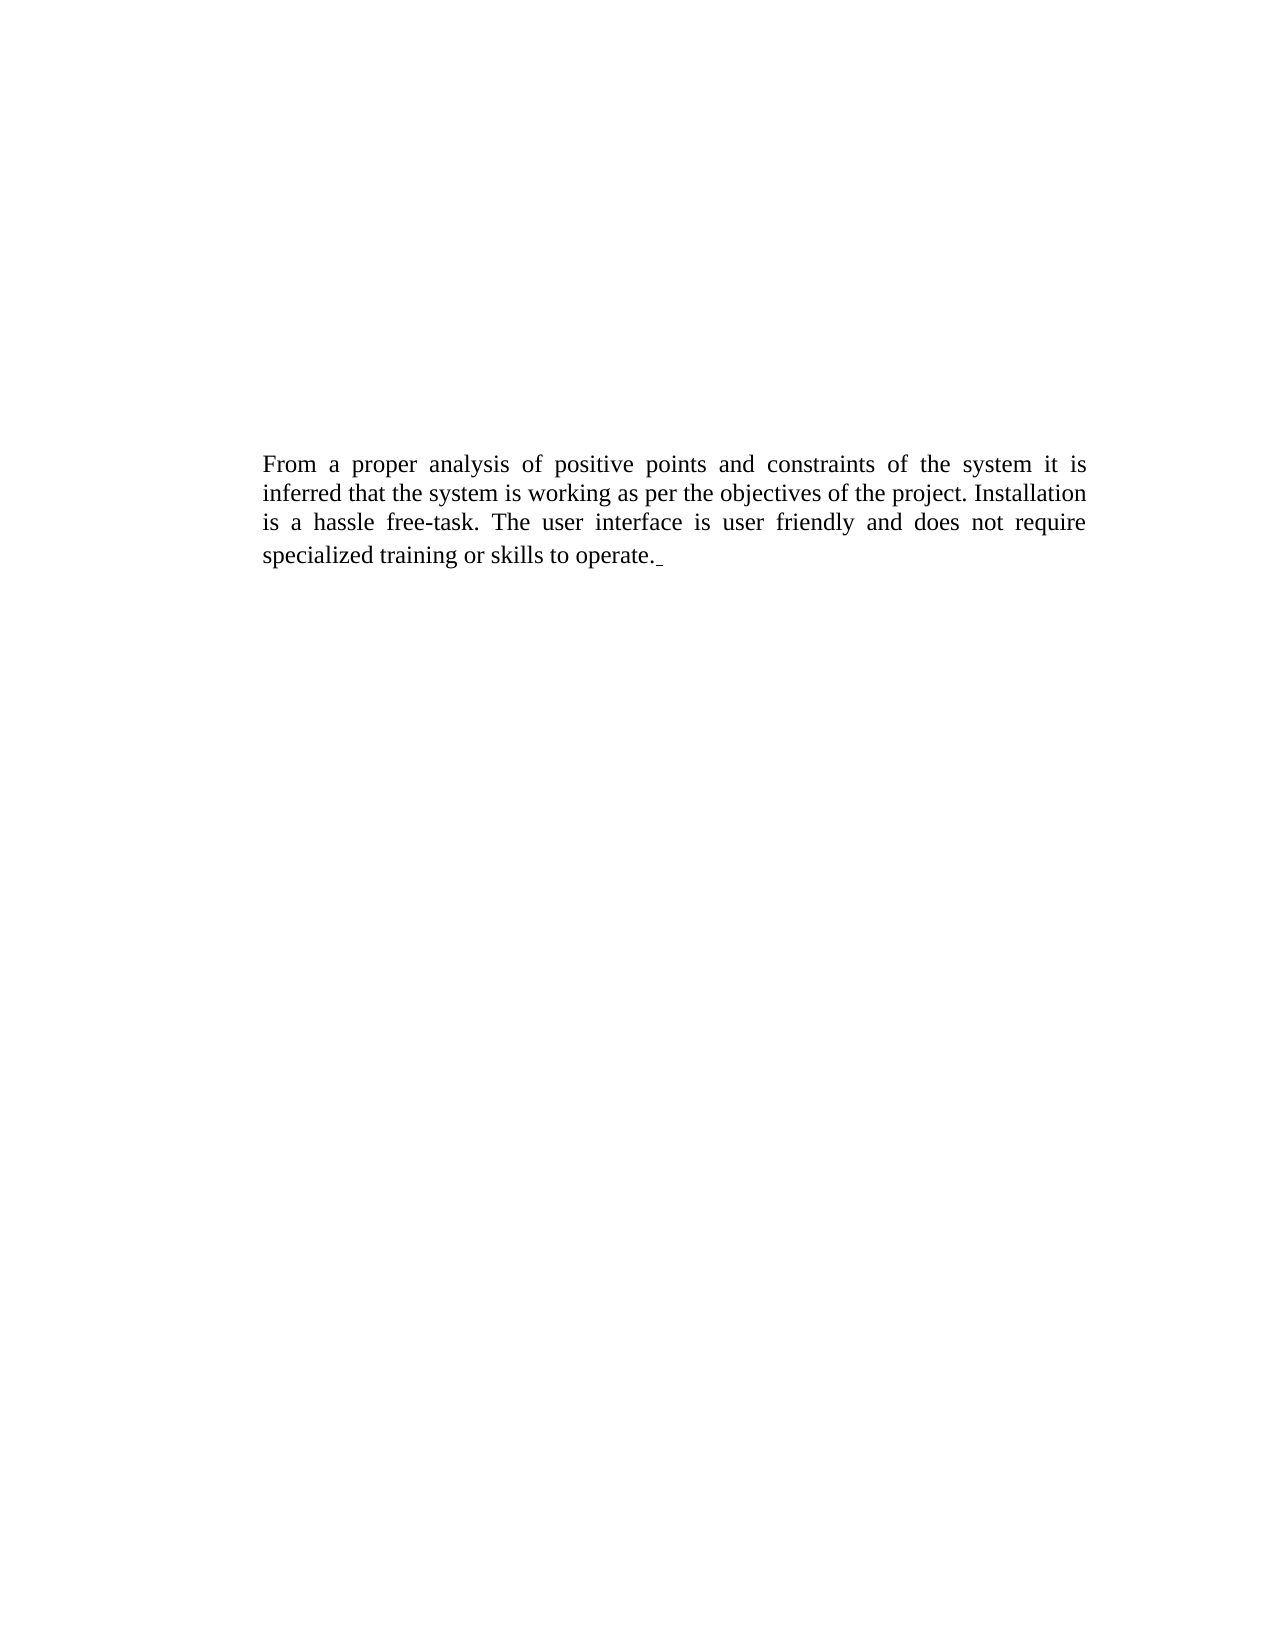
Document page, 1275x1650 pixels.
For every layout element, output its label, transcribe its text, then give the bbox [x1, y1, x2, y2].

list From a proper analysis of positive points and constraints of the system it is inferred that the system is working as per the objectives of the project. Installation is a hassle free-task. The user interface is user friendly and does not require specialized training or skills to operate. [225, 449, 1087, 569]
